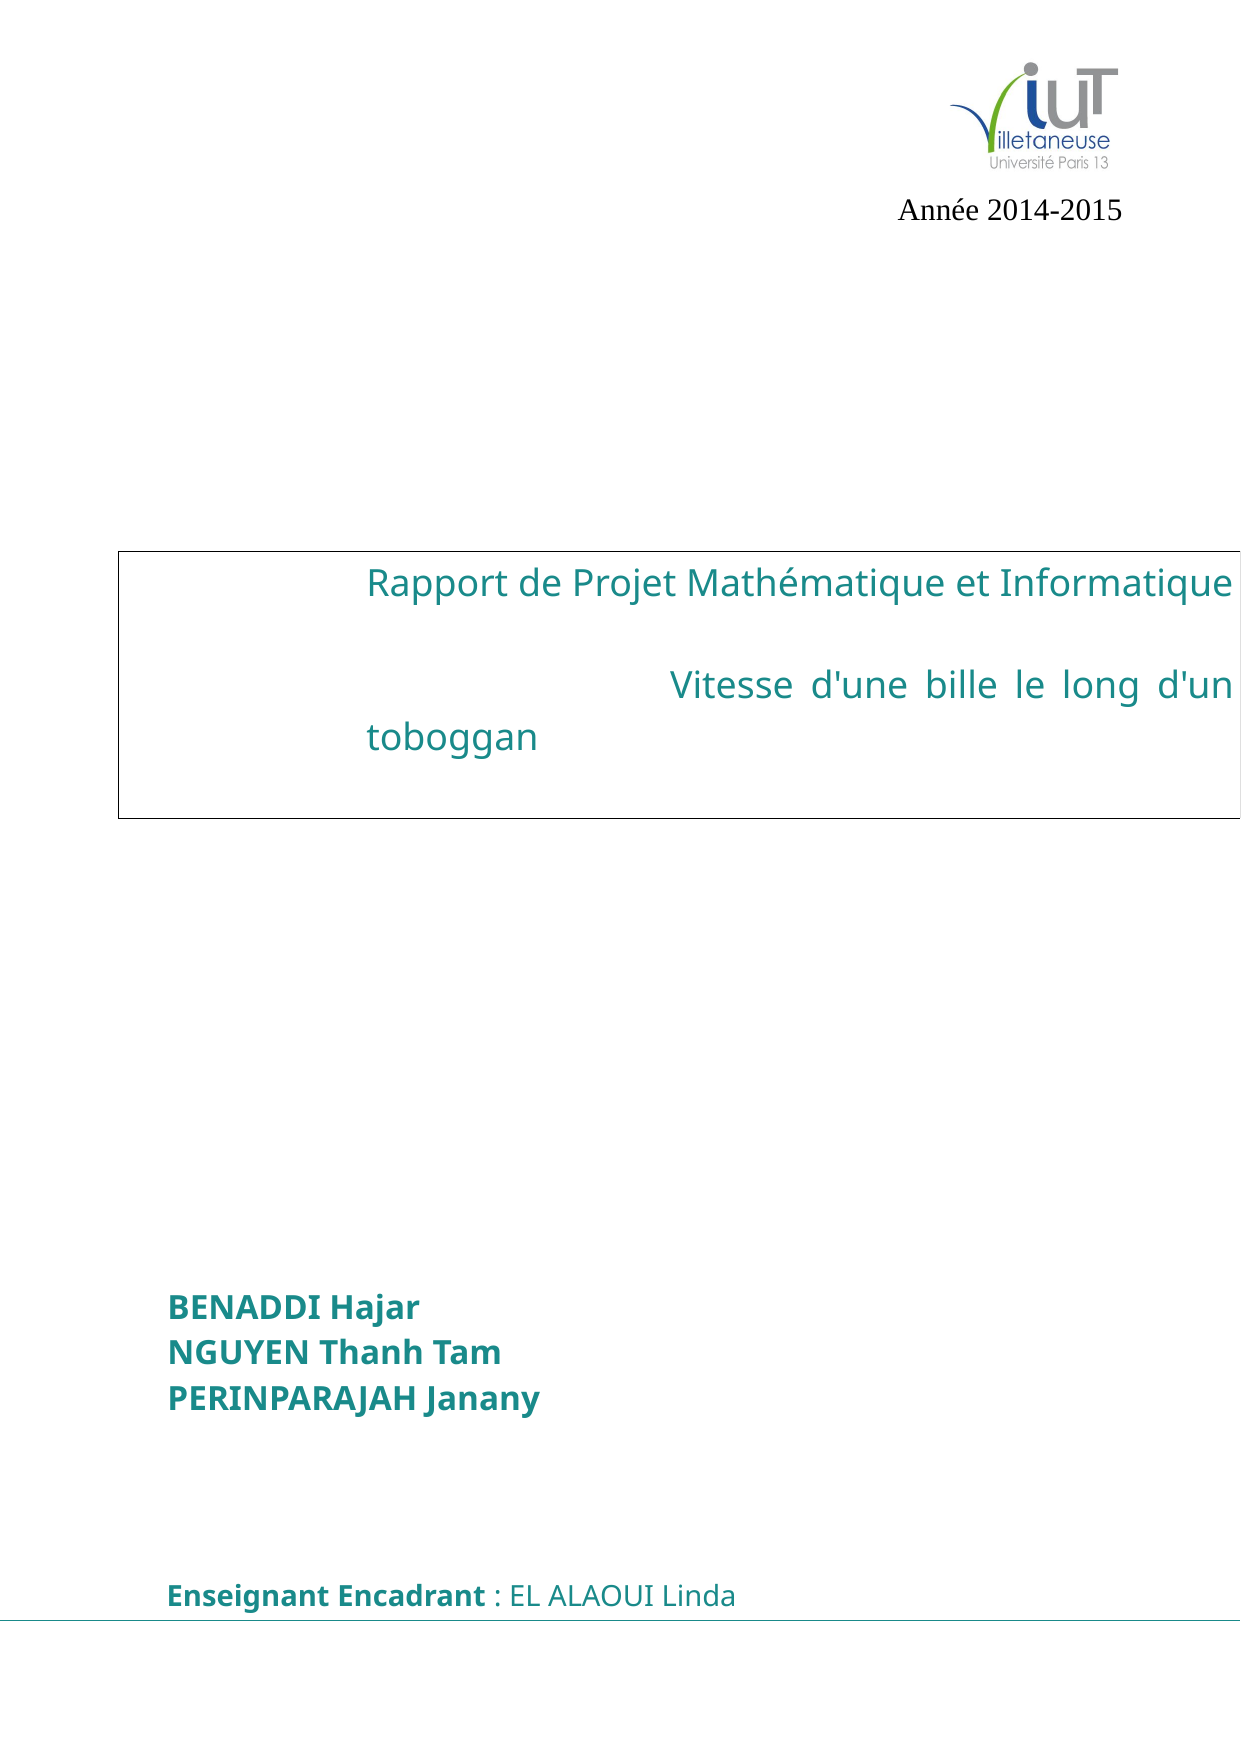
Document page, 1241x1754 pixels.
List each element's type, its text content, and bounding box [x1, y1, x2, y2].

text Année 2014-2015 [118, 118, 1122, 227]
table_header Enseignant Encadrant : EL ALAOUI Linda [0, 1569, 1240, 1620]
picture [949, 47, 1119, 192]
table_header [119, 552, 360, 818]
table_header Rapport de Projet Mathématique et Informatique Vitesse d'une bille le long d'un toboggan [360, 552, 1240, 818]
table_header BENADDI Hajar NGUYEN Thanh Tam PERINPARAJAH Janany [118, 1278, 702, 1425]
